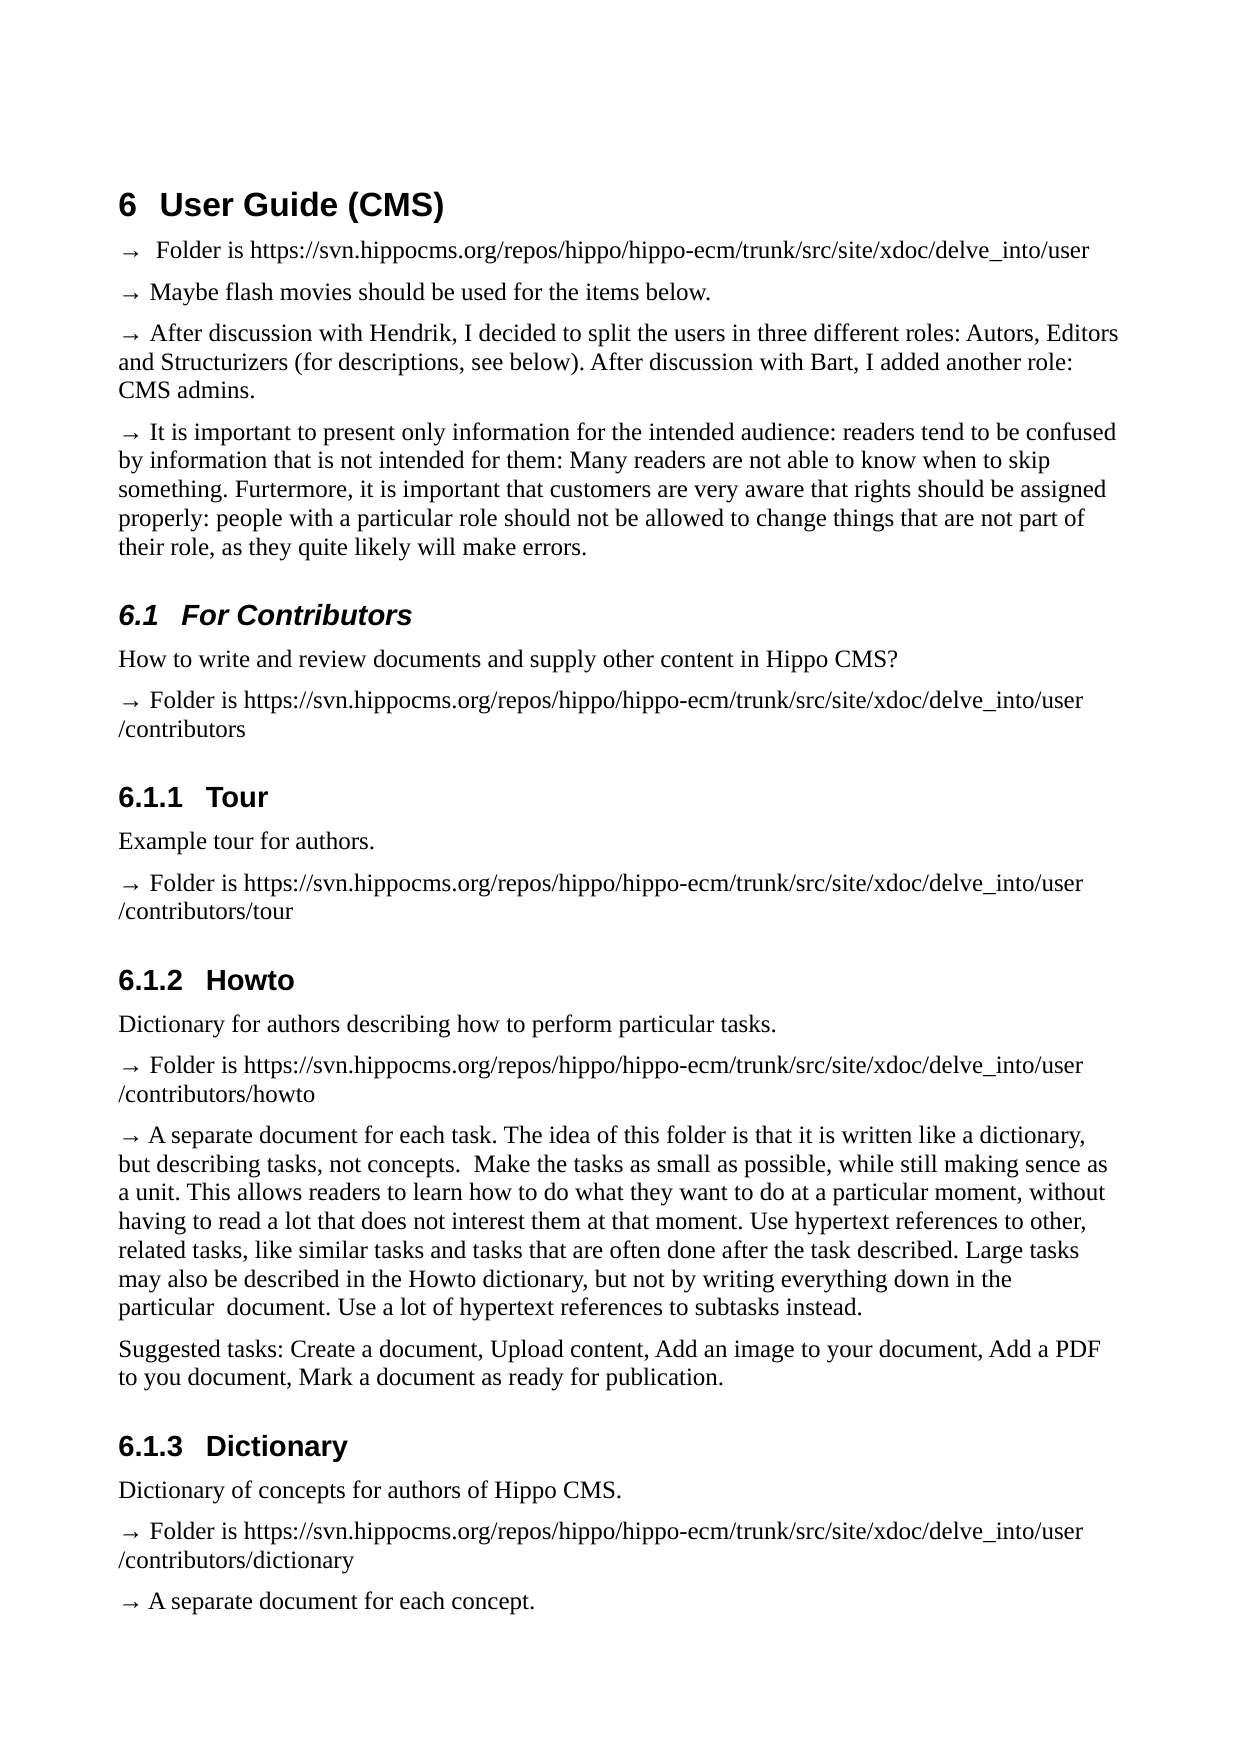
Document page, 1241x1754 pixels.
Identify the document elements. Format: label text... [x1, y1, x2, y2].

text → Folder is https://svn.hippocms.org/repos/hippo/hippo-ecm/trunk/src/site/xdoc/delve_into/user /contributors/howto [118, 1050, 1122, 1107]
text Example tour for authors. [118, 826, 1122, 855]
text → Folder is https://svn.hippocms.org/repos/hippo/hippo-ecm/trunk/src/site/xdoc/delve_into/user /contributors/tour [118, 868, 1122, 925]
subtitle Howto [118, 963, 1122, 996]
text → Folder is https://svn.hippocms.org/repos/hippo/hippo-ecm/trunk/src/site/xdoc/delve_into/user [118, 236, 1122, 264]
text → A separate document for each concept. [118, 1586, 1122, 1615]
text → Folder is https://svn.hippocms.org/repos/hippo/hippo-ecm/trunk/src/site/xdoc/delve_into/user /contributors/dictionary [118, 1516, 1122, 1573]
text Dictionary for authors describing how to perform particular tasks. [118, 1009, 1122, 1037]
subtitle For Contributors [118, 598, 1122, 632]
text → It is important to present only information for the intended audience: readers tend to be confused by information that is not intended for them: Many readers are not able to know when to skip something. Furtermore, it is important that customers are very aware that rights should be assigned properly: people with a particular role should not be allowed to change things that are not part of their role, as they quite likely will make errors. [118, 417, 1122, 561]
text → Folder is https://svn.hippocms.org/repos/hippo/hippo-ecm/trunk/src/site/xdoc/delve_into/user /contributors [118, 685, 1122, 743]
text Dictionary of concepts for authors of Hippo CMS. [118, 1475, 1122, 1503]
text → After discussion with Hendrik, I decided to split the users in three different roles: Autors, Editors and Structurizers (for descriptions, see below). After discussion with Bart, I added another role: CMS admins. [118, 318, 1122, 404]
subtitle User Guide (CMS) [118, 184, 1122, 223]
subtitle Dictionary [118, 1429, 1122, 1462]
text → A separate document for each task. The idea of this folder is that it is written like a dictionary, but describing tasks, not concepts. Make the tasks as small as possible, while still making sence as a unit. This allows readers to learn how to do what they want to do at a particular moment, without having to read a lot that does not interest them at that moment. Use hypertext references to other, related tasks, like similar tasks and tasks that are often done after the task described. Large tasks may also be described in the Howto dictionary, but not by writing everything down in the particular document. Use a lot of hypertext references to subtasks instead. [118, 1120, 1122, 1321]
subtitle Tour [118, 780, 1122, 814]
text How to write and review documents and supply other content in Hippo CMS? [118, 644, 1122, 673]
text → Maybe flash movies should be used for the items below. [118, 277, 1122, 306]
text Suggested tasks: Create a document, Upload content, Add an image to your document, Add a PDF to you document, Mark a document as ready for publication. [118, 1334, 1122, 1391]
